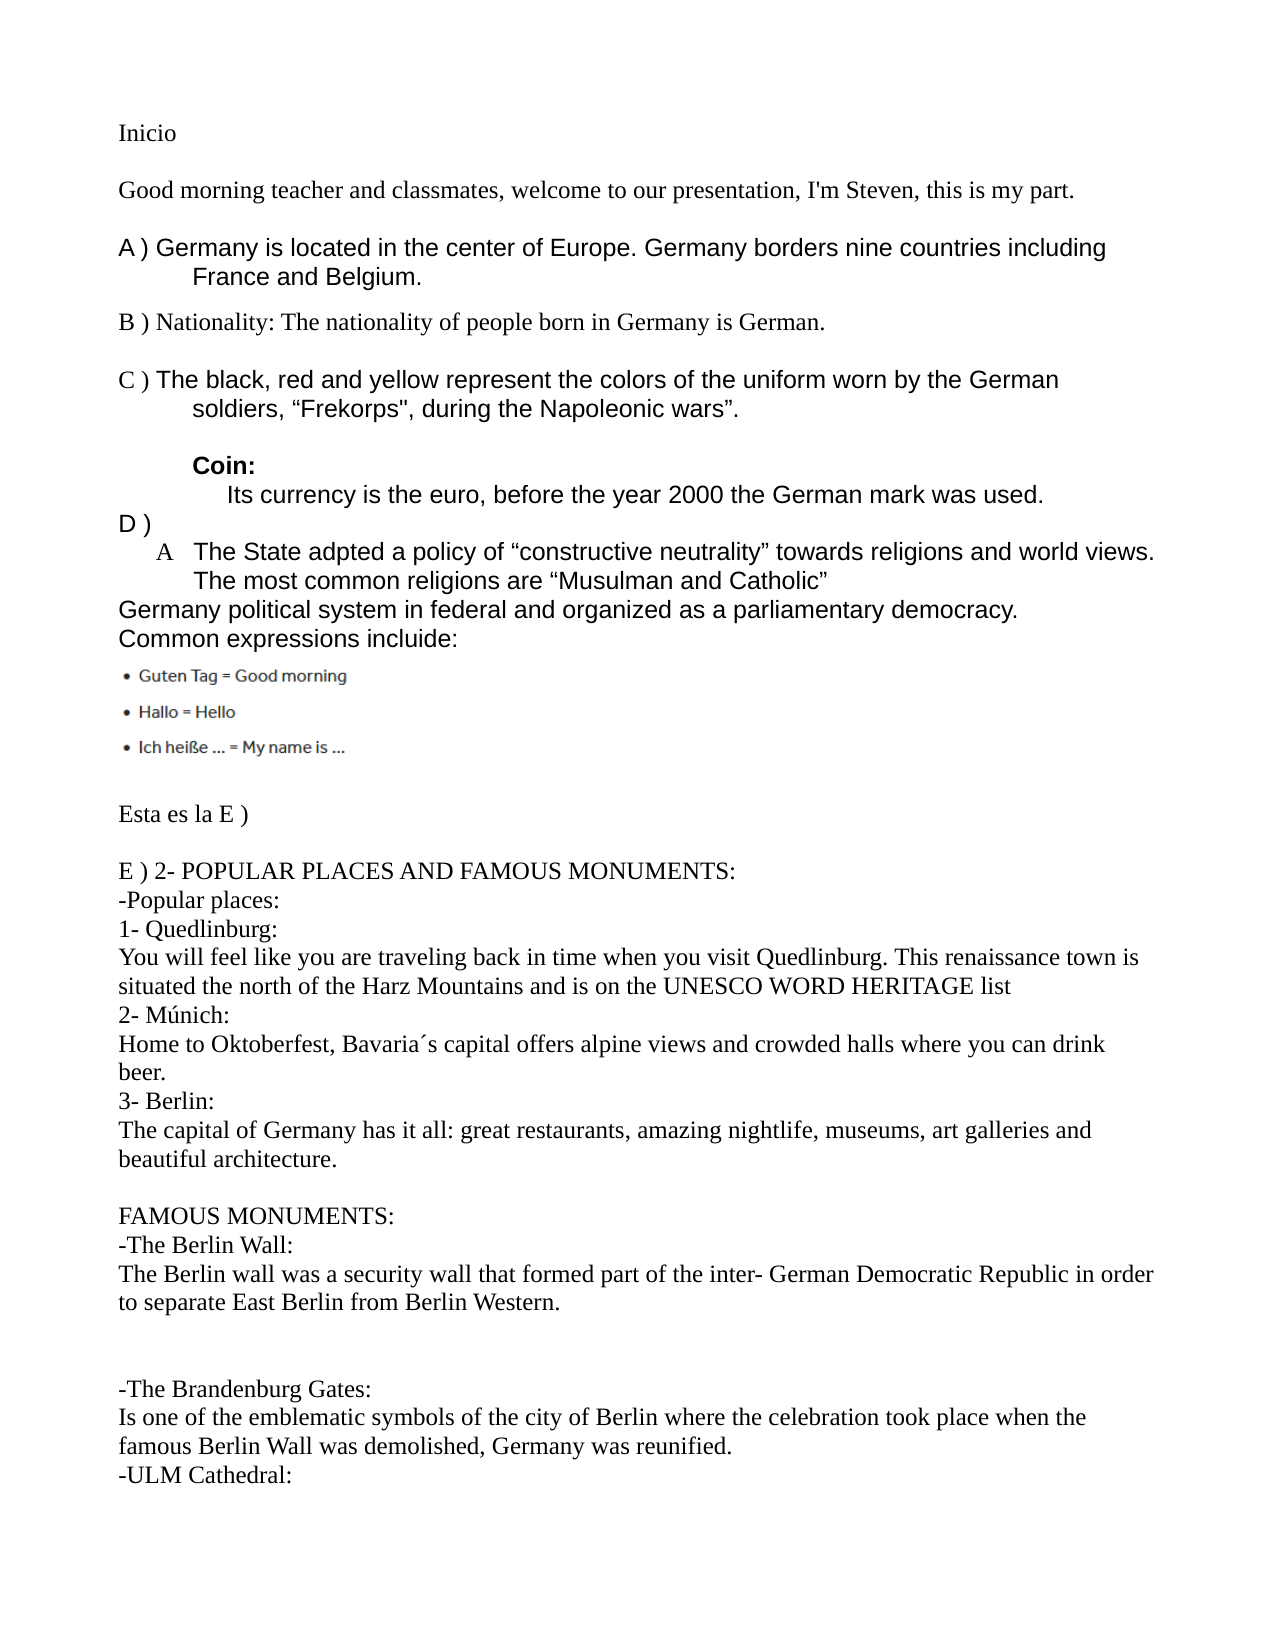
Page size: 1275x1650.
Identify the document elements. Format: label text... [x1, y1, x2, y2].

text B ) Nationality: The nationality of people born in Germany is German. [118, 307, 1157, 336]
text 3- Berlin: [118, 1086, 1157, 1115]
text E ) 2- POPULAR PLACES AND FAMOUS MONUMENTS: [118, 856, 1157, 885]
text Its currency is the euro, before the year 2000 the German mark was used. [118, 480, 1157, 509]
list A ) Germany is located in the center of Europe. Germany borders nine countries including France and Belgium. [118, 233, 1157, 291]
text -The Brandenburg Gates: [118, 1374, 1157, 1402]
picture [118, 652, 684, 771]
text The capital of Germany has it all: great restaurants, amazing nightlife, museums, art galleries and beautiful architecture. [118, 1115, 1157, 1172]
text Coin: [118, 451, 1157, 480]
text FAMOUS MONUMENTS: [118, 1201, 1157, 1230]
text C ) The black, red and yellow represent the colors of the uniform worn by the German soldiers, “Frekorps", during the Napoleonic wars”. [118, 365, 1157, 422]
text Germany political system in federal and organized as a parliamentary democracy. [118, 595, 1157, 624]
text -Popular places: 1- Quedlinburg: [118, 885, 1157, 942]
text The Berlin wall was a security wall that formed part of the inter- German Democratic Republic in order to separate East Berlin from Berlin Western. [118, 1259, 1157, 1316]
text Inicio [118, 118, 1157, 147]
text Common expressions incluide: [118, 624, 1157, 652]
text -ULM Cathedral: [118, 1460, 1157, 1489]
list The State adpted a policy of “constructive neutrality” towards religions and world views. The most common religions are “Musulman and Catholic” [156, 537, 1157, 595]
text D ) [118, 509, 1157, 537]
text Good morning teacher and classmates, welcome to our presentation, I'm Steven, this is my part. [118, 176, 1157, 204]
text -The Berlin Wall: [118, 1230, 1157, 1259]
text Home to Oktoberfest, Bavaria´s capital offers alpine views and crowded halls where you can drink beer. [118, 1029, 1157, 1086]
text You will feel like you are traveling back in time when you visit Quedlinburg. This renaissance town is situated the north of the Harz Mountains and is on the UNESCO WORD HERITAGE list 2- Múnich: [118, 942, 1157, 1029]
text Is one of the emblematic symbols of the city of Berlin where the celebration took place when the famous Berlin Wall was demolished, Germany was reunified. [118, 1402, 1157, 1460]
text Esta es la E ) [118, 799, 1157, 827]
